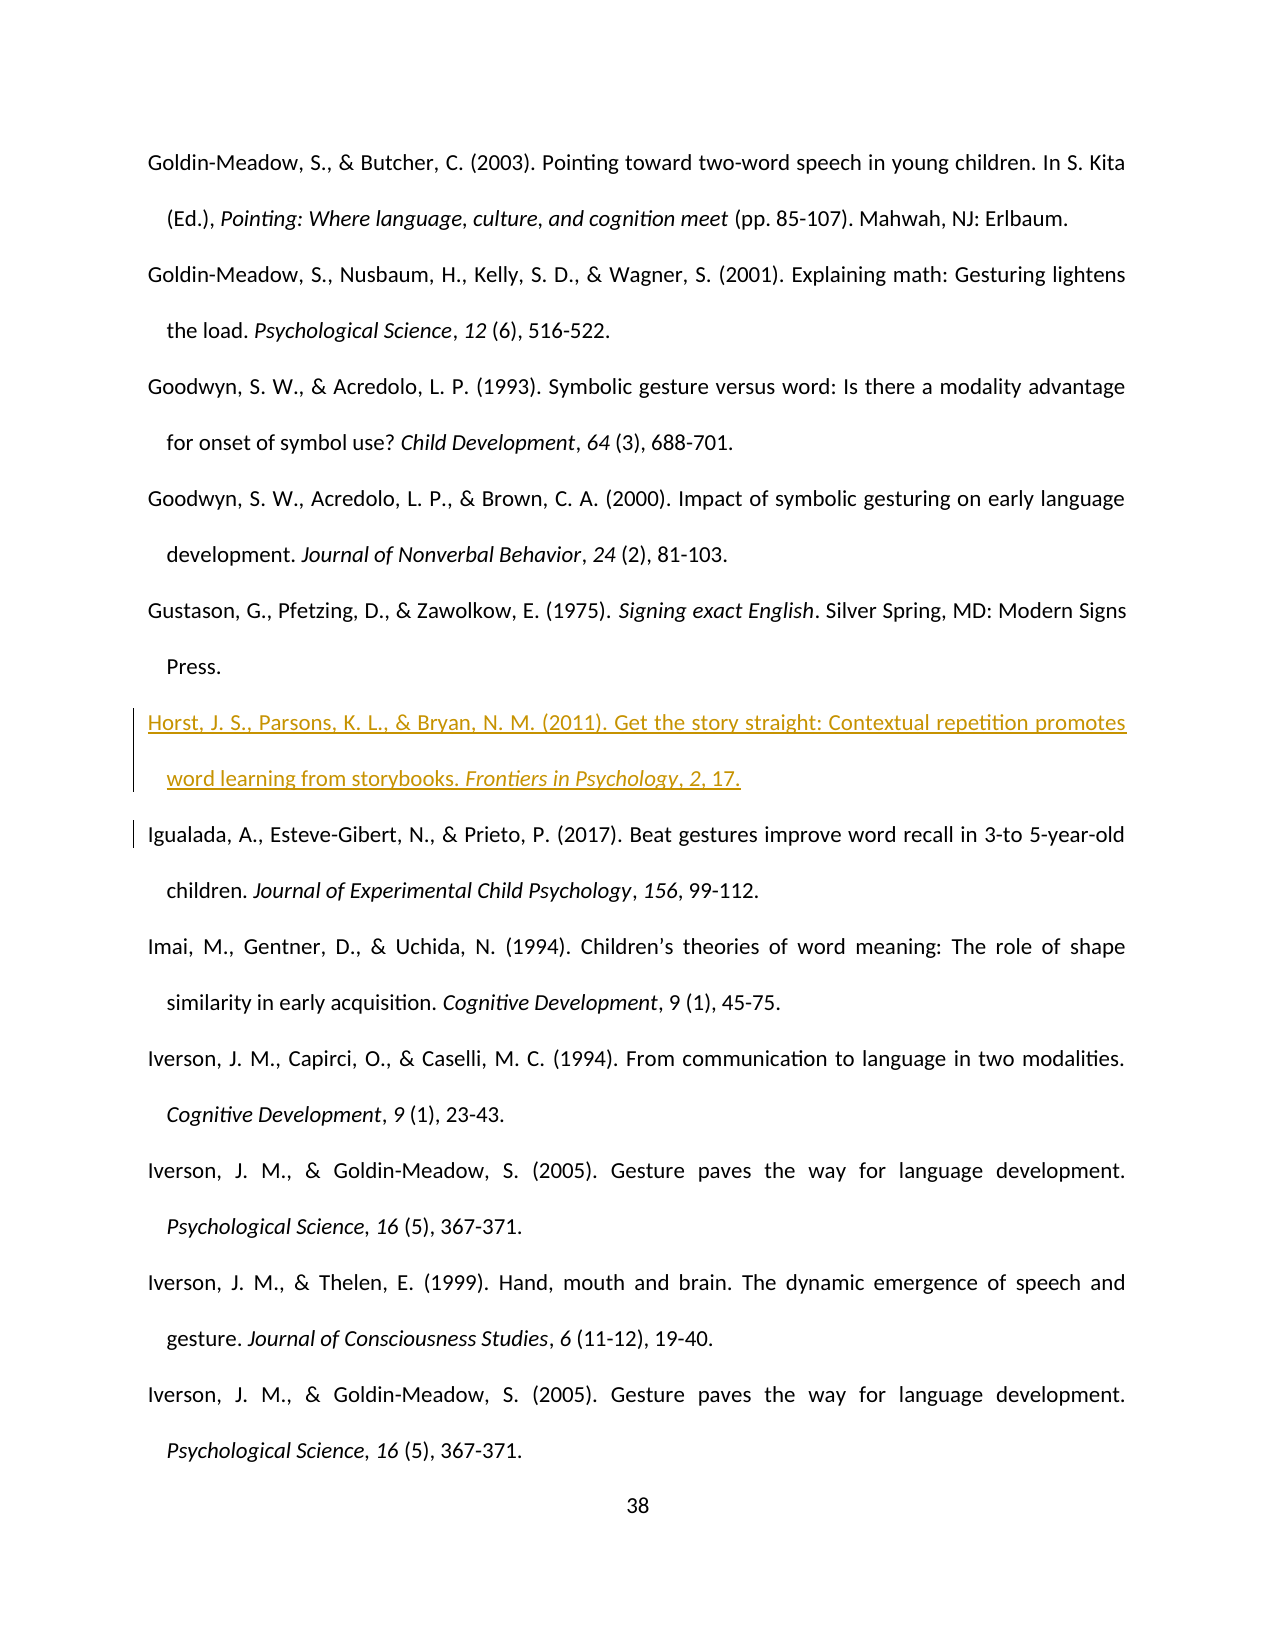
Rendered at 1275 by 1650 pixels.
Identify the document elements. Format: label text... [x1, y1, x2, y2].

text Iverson, J. M., & Thelen, E. (1999). Hand, mouth and brain. The dynamic emergence of speech and gesture. Journal of Consciousness Studies, 6 (11-12), 19-40. [148, 1268, 1127, 1352]
text Iverson, J. M., & Goldin-Meadow, S. (2005). Gesture paves the way for language development. Psychological Science, 16 (5), 367-371. [148, 1381, 1127, 1464]
text Imai, M., Gentner, D., & Uchida, N. (1994). Children’s theories of word meaning: The role of shape similarity in early acquisition. Cognitive Development, 9 (1), 45-75. [148, 932, 1127, 1016]
text Horst, J. S., Parsons, K. L., & Bryan, N. M. (2011). Get the story straight: Contextual repetition promotes [148, 708, 1127, 732]
text Goodwyn, S. W., & Acredolo, L. P. (1993). Symbolic gesture versus word: Is there a modality advantage for onset of symbol use? Child Development, 64 (3), 688-701. [148, 372, 1127, 456]
text Goldin-Meadow, S., & Butcher, C. (2003). Pointing toward two-word speech in young children. In S. Kita (Ed.), Pointing: Where language, culture, and cognition meet (pp. 85-107). Mahwah, NJ: Erlbaum. [148, 148, 1127, 232]
text Igualada, A., Esteve-Gibert, N., & Prieto, P. (2017). Beat gestures improve word recall in 3-to 5-year-old children. Journal of Experimental Child Psychology, 156, 99-112. [148, 820, 1127, 904]
text Gustason, G., Pfetzing, D., & Zawolkow, E. (1975). Signing exact English. Silver Spring, MD: Modern Signs Press. [148, 596, 1127, 680]
text Goldin-Meadow, S., Nusbaum, H., Kelly, S. D., & Wagner, S. (2001). Explaining math: Gesturing lightens the load. Psychological Science, 12 (6), 516-522. [148, 260, 1127, 344]
text Goodwyn, S. W., Acredolo, L. P., & Brown, C. A. (2000). Impact of symbolic gesturing on early language development. Journal of Nonverbal Behavior, 24 (2), 81-103. [148, 484, 1127, 568]
text word learning from storybooks. Frontiers in Psychology, 2, 17. [148, 734, 1127, 792]
text Iverson, J. M., & Goldin-Meadow, S. (2005). Gesture paves the way for language development. Psychological Science, 16 (5), 367-371. [148, 1156, 1127, 1240]
text Iverson, J. M., Capirci, O., & Caselli, M. C. (1994). From communication to language in two modalities. Cognitive Development, 9 (1), 23-43. [148, 1044, 1127, 1128]
